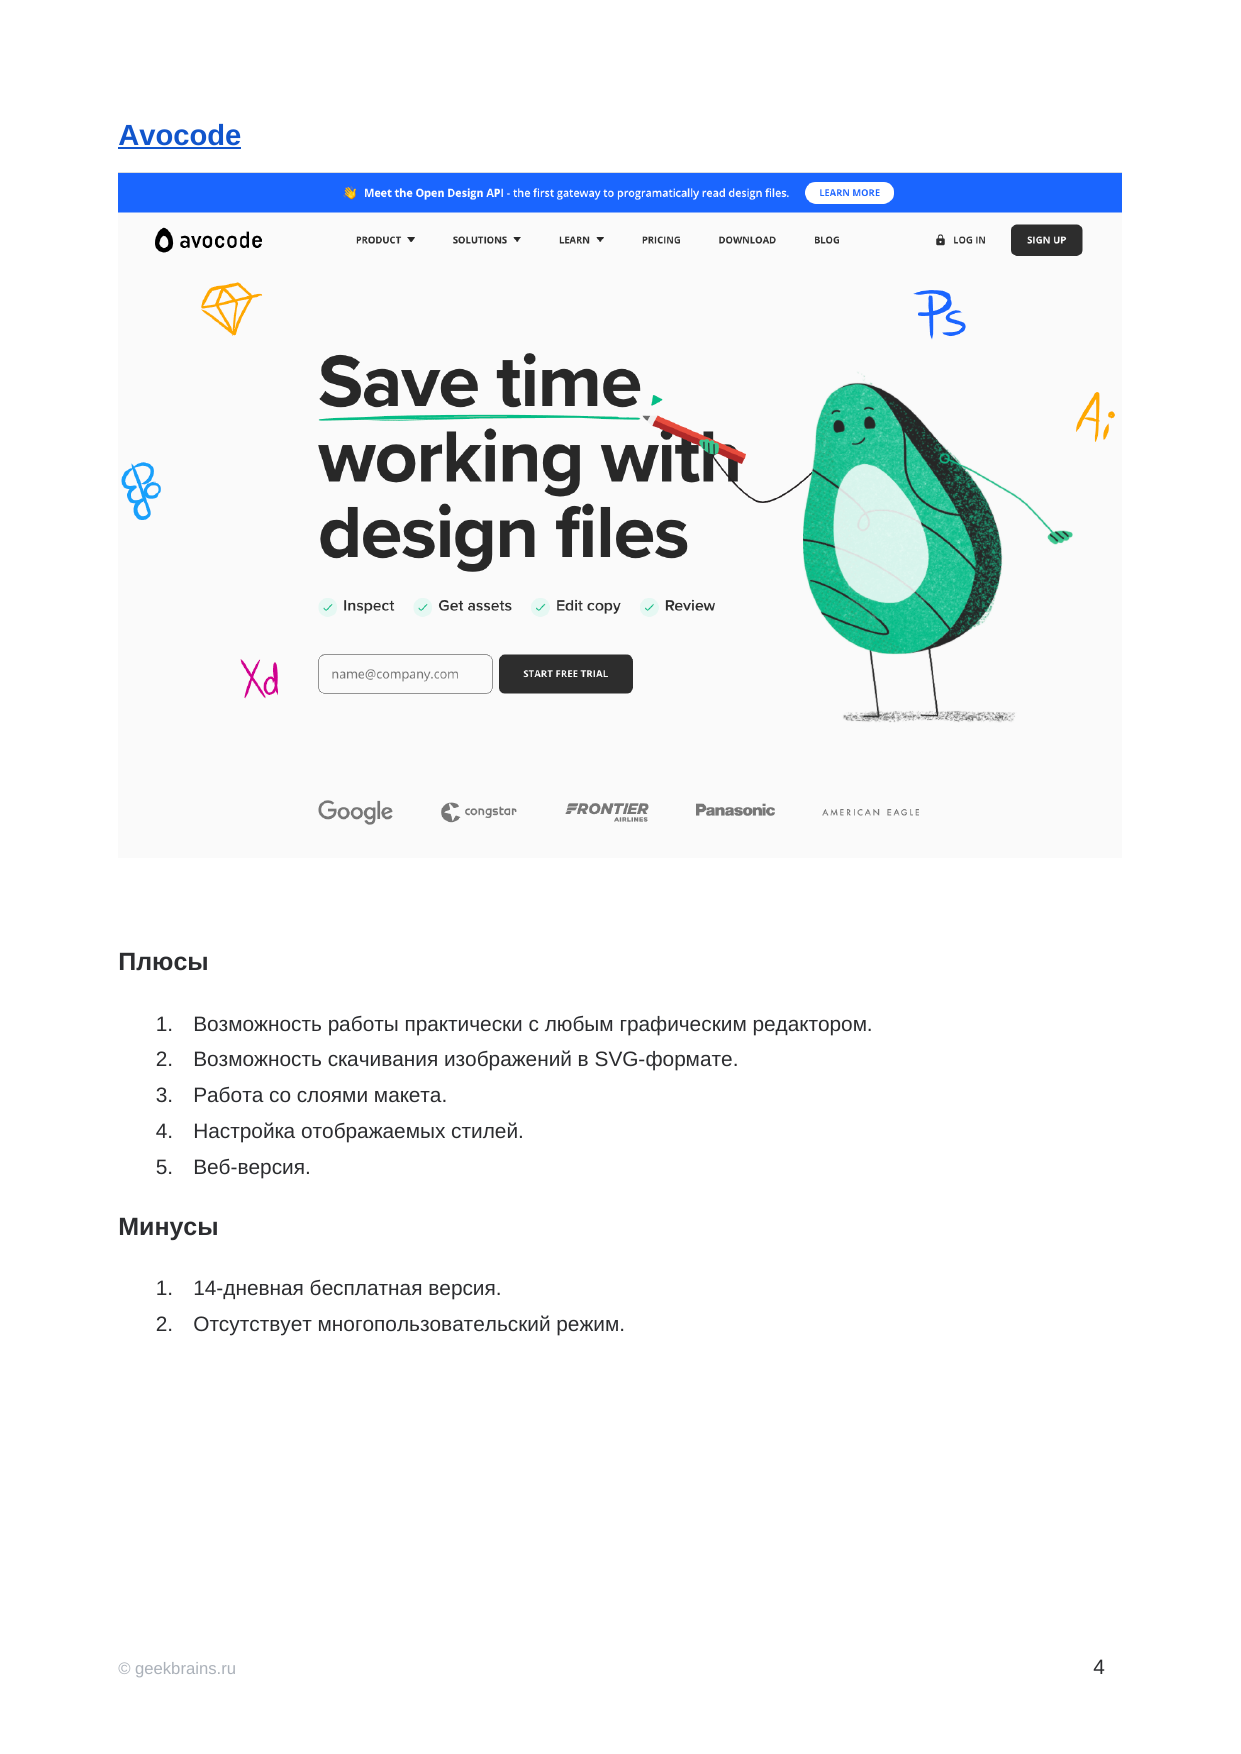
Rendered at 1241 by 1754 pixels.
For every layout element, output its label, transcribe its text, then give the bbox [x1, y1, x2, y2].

subtitle Avocode [118, 118, 1122, 152]
text Минусы [118, 1212, 1122, 1241]
list Настройка отображаемых стилей. [156, 1119, 1122, 1143]
list Веб-версия. [156, 1155, 1122, 1179]
list Работа со слоями макета. [156, 1083, 1122, 1107]
text Плюсы [118, 947, 1122, 976]
list Возможность скачивания изображений в SVG-формате. [156, 1047, 1122, 1071]
list Отсутствует многопользовательский режим. [156, 1312, 1122, 1336]
list Возможность работы практически с любым графическим редактором. [156, 1011, 1122, 1035]
list 14-дневная бесплатная версия. [156, 1276, 1122, 1300]
picture [118, 172, 1122, 858]
